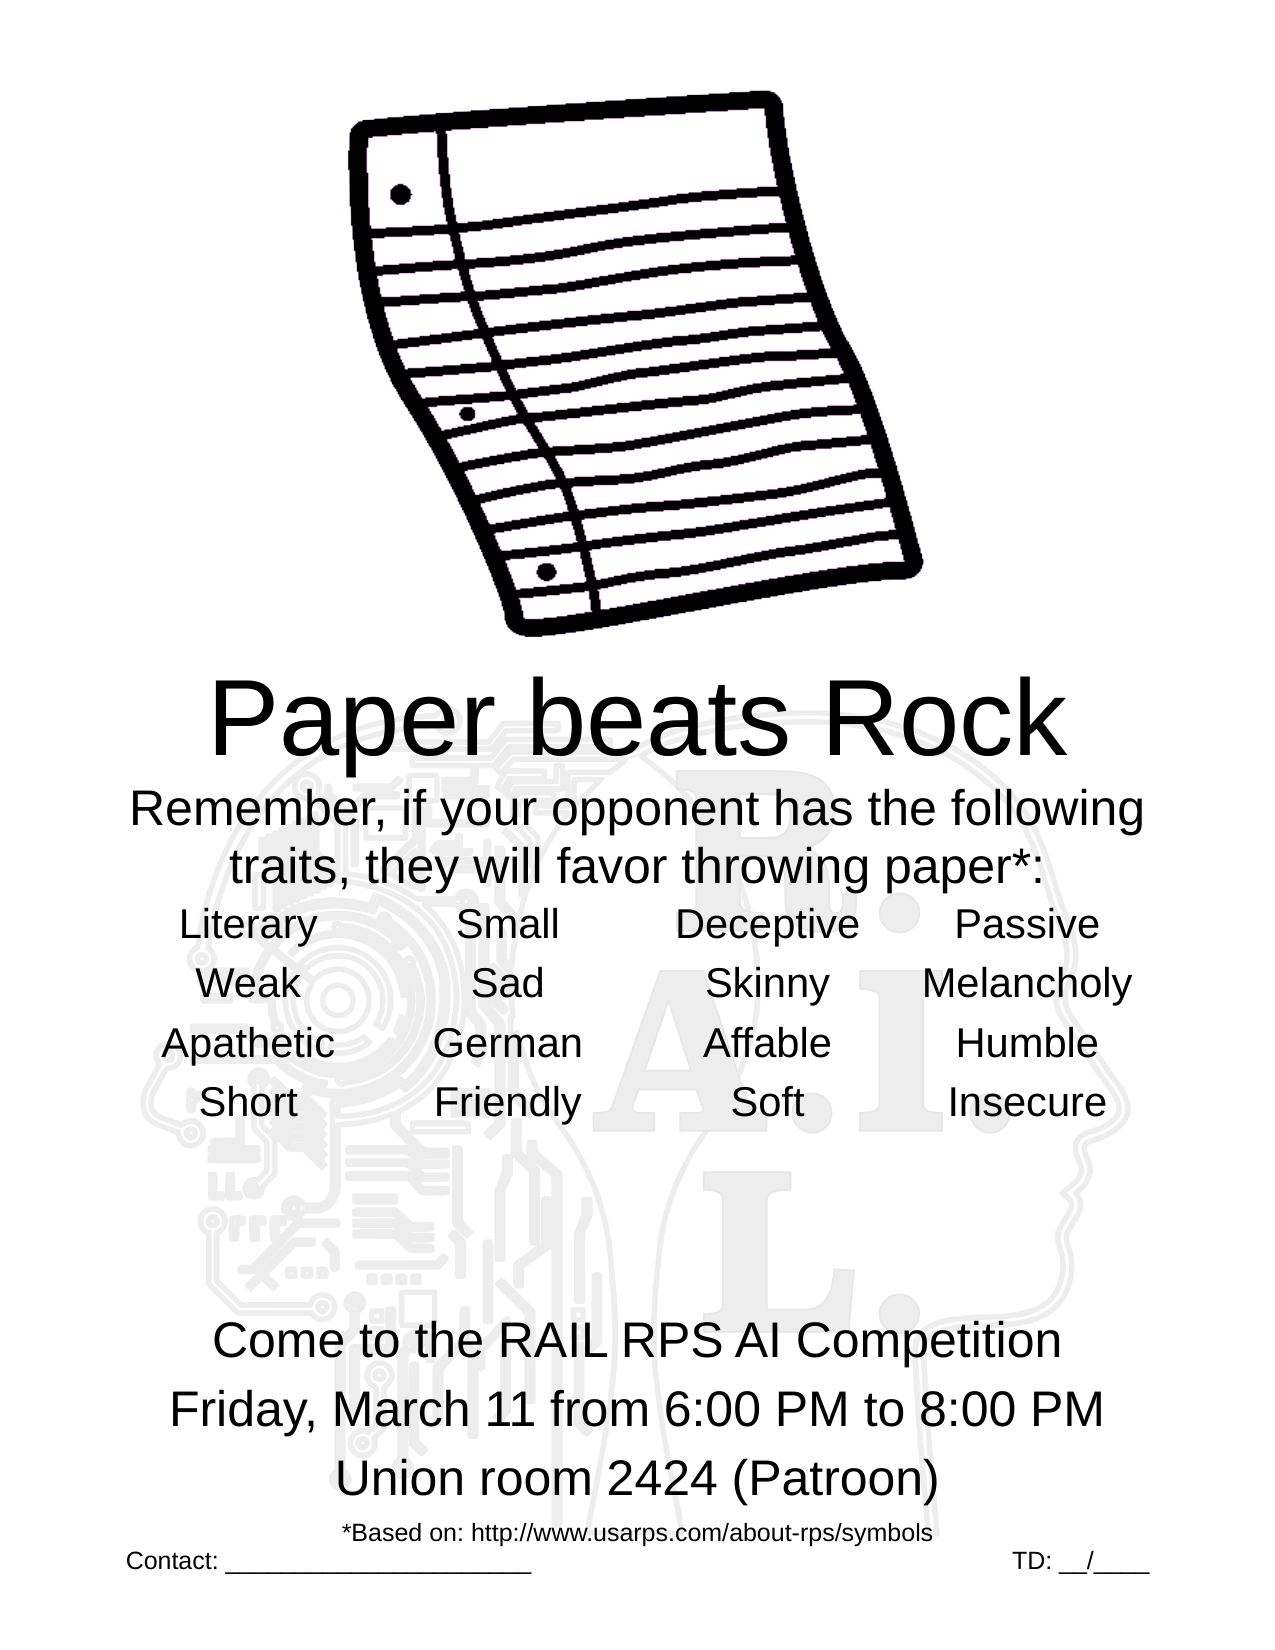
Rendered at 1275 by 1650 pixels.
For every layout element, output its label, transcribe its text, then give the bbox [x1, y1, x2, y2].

table_cell Short [154, 1072, 252, 1131]
table_cell Insecure [924, 1072, 1116, 1131]
table_cell Friendly [436, 1072, 494, 1094]
text Paper beats Rock [118, 654, 1157, 778]
table_cell Weak [210, 982, 220, 993]
table_cell Friendly [378, 1118, 393, 1131]
table_cell German [514, 1012, 637, 1072]
text Remember, if your opponent has the following traits, they will favor throwing paper*: [811, 778, 1045, 893]
table_cell Short [336, 1114, 378, 1122]
table_cell Sad [476, 996, 482, 1012]
table_cell German [406, 1012, 438, 1072]
table_cell Skinny [638, 953, 755, 1012]
table_header Literary [299, 938, 377, 953]
table_header Deceptive [747, 894, 897, 953]
text Remember, if your opponent has the following traits, they will favor throwing paper*: [529, 778, 695, 893]
table_cell Friendly [401, 1088, 494, 1131]
table_cell German [378, 1012, 406, 1047]
table_header Literary [309, 921, 333, 936]
table_cell German [498, 1012, 510, 1035]
table_cell Apathetic [277, 1012, 296, 1052]
table_cell Weak [310, 972, 366, 1012]
table_header Literary [300, 894, 372, 902]
table_header Literary [212, 894, 280, 953]
table_cell Affable [743, 1012, 878, 1072]
table_cell Friendly [519, 1072, 536, 1102]
table_cell Apathetic [118, 1012, 283, 1072]
table_cell Short [268, 1072, 303, 1092]
table_cell Insecure [1102, 1072, 1125, 1131]
table_header Deceptive [778, 918, 790, 936]
table_header Passive [1062, 894, 1157, 953]
table_cell Weak [259, 977, 273, 987]
table_cell Short [265, 1113, 272, 1129]
table_cell Sad [424, 953, 439, 1012]
table_header Passive [1053, 894, 1068, 933]
table_cell Skinny [759, 953, 897, 1012]
table_cell Sad [503, 997, 509, 1007]
table_header Small [506, 894, 521, 912]
table_cell Short [311, 1096, 331, 1131]
table_cell Sad [513, 953, 637, 1012]
table_header Small [516, 894, 637, 953]
text Remember, if your opponent has the following traits, they will favor throwing paper*: [1027, 825, 1055, 893]
table_header Literary [359, 910, 378, 919]
table_header Literary [298, 909, 358, 918]
table_cell Apathetic [195, 1037, 207, 1055]
table_cell Humble [1072, 1012, 1157, 1072]
text Remember, if your opponent has the following traits, they will favor throwing paper*: [118, 778, 273, 893]
table_cell Friendly [501, 1072, 560, 1131]
table_header Deceptive [638, 894, 753, 953]
text Remember, if your opponent has the following traits, they will favor throwing paper*: [1000, 778, 1157, 893]
table_cell Humble [1092, 1055, 1105, 1072]
text Remember, if your opponent has the following traits, they will favor throwing paper*: [741, 795, 789, 837]
table_cell Weak [262, 955, 292, 1012]
table_cell Apathetic [159, 1047, 178, 1072]
text Remember, if your opponent has the following traits, they will favor throwing paper*: [386, 778, 527, 893]
table_cell Short [118, 1072, 165, 1131]
table_cell Weak [118, 953, 268, 1012]
table_cell Melancholy [897, 953, 1064, 1012]
table_cell Weak [263, 986, 273, 995]
table_header Small [400, 894, 453, 953]
table_cell Weak [326, 988, 350, 1012]
table_cell Short [146, 1072, 200, 1131]
text Remember, if your opponent has the following traits, they will favor throwing paper*: [320, 778, 394, 801]
table_cell Weak [308, 959, 378, 1012]
table_cell Affable [647, 1012, 689, 1070]
table_header Small [378, 906, 430, 953]
table_cell Insecure [1113, 1072, 1157, 1131]
table_header Literary [341, 921, 378, 934]
table_header Small [490, 918, 499, 953]
table_header Small [520, 918, 534, 928]
table_cell Short [304, 1072, 378, 1088]
table_cell Soft [741, 1072, 878, 1131]
table_cell Soft [764, 1096, 776, 1114]
table_header Literary [118, 894, 206, 953]
table_cell Weak [285, 953, 308, 963]
table_cell Short [265, 1083, 272, 1099]
table_cell Apathetic [298, 1012, 378, 1062]
table_cell German [427, 1054, 441, 1072]
table_cell Humble [1063, 1012, 1080, 1038]
table_cell Sad [490, 953, 506, 973]
table_header Passive [897, 894, 1064, 953]
table_cell Short [341, 1122, 378, 1131]
table_cell German [440, 1031, 449, 1052]
text Remember, if your opponent has the following traits, they will favor throwing paper*: [348, 803, 416, 878]
table_header Small [502, 919, 512, 953]
table_cell Apathetic [312, 1012, 364, 1029]
table_header Literary [206, 894, 217, 934]
table_cell Weak [368, 953, 378, 961]
table_header Deceptive [830, 894, 842, 912]
table_cell Weak [239, 987, 249, 995]
table_cell Sad [443, 953, 453, 1012]
table_header Small [462, 913, 478, 924]
table_cell German [448, 1012, 494, 1072]
table_cell Short [341, 1100, 378, 1113]
table_cell Friendly [378, 1072, 430, 1108]
table_cell Weak [296, 979, 308, 1012]
text Remember, if your opponent has the following traits, they will favor throwing paper*: [224, 802, 284, 893]
table_header Literary [278, 929, 305, 953]
table_header Small [381, 894, 445, 953]
table_cell Affable [719, 1012, 753, 1069]
table_cell Sad [460, 953, 465, 969]
table_header Small [477, 894, 505, 919]
table_cell Sad [400, 953, 426, 1012]
table_cell Friendly [534, 1096, 544, 1114]
table_cell Sad [378, 953, 407, 1012]
table_cell Melancholy [1068, 953, 1157, 1012]
table_header Literary [196, 931, 208, 953]
table_cell Soft [638, 1091, 702, 1131]
table_cell Friendly [533, 1072, 623, 1131]
table_cell Weak [215, 953, 261, 976]
table_cell Humble [924, 1012, 1094, 1072]
text Remember, if your opponent has the following traits, they will favor throwing paper*: [213, 825, 249, 893]
table_header Small [432, 907, 465, 953]
